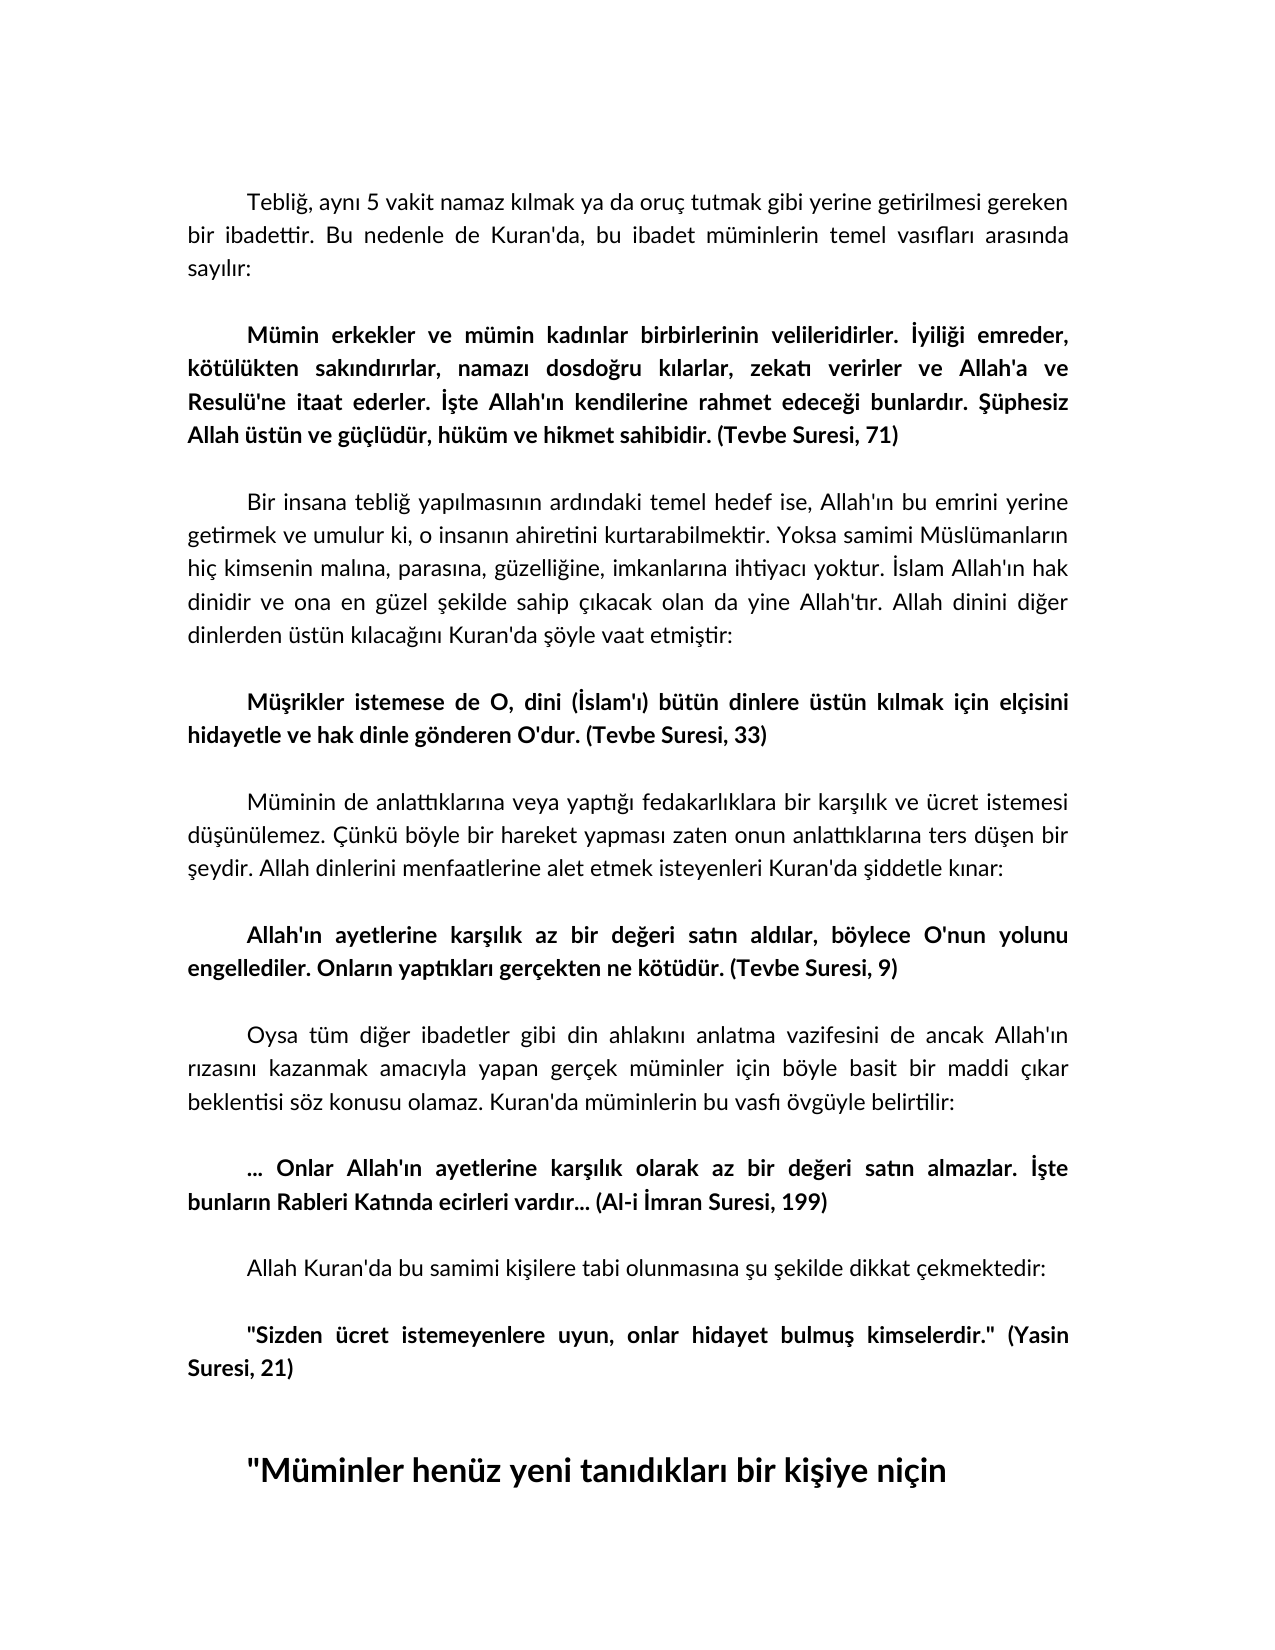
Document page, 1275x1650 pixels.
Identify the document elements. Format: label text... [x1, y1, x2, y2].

text Mümin erkekler ve mümin kadınlar birbirlerinin velileridirler. İyiliği emreder, kötülükten sakındırırlar, namazı dosdoğru kılarlar, zekatı verirler ve Allah'a ve Resulü'ne itaat ederler. İşte Allah'ın kendilerine rahmet edeceği bunlardır. Şüphesiz Allah üstün ve güçlüdür, hüküm ve hikmet sahibidir. (Tevbe Suresi, 71) [187, 317, 1070, 450]
text Bir insana tebliğ yapılmasının ardındaki temel hedef ise, Allah'ın bu emrini yerine getirmek ve umulur ki, o insanın ahiretini kurtarabilmektir. Yoksa samimi Müslümanların hiç kimsenin malına, parasına, güzelliğine, imkanlarına ihtiyacı yoktur. İslam Allah'ın hak dinidir ve ona en güzel şekilde sahip çıkacak olan da yine Allah'tır. Allah dinini diğer dinlerden üstün kılacağını Kuran'da şöyle vaat etmiştir: [187, 483, 1070, 650]
text Müşrikler istemese de O, dini (İslam'ı) bütün dinlere üstün kılmak için elçisini hidayetle ve hak dinle gönderen O'dur. (Tevbe Suresi, 33) [187, 683, 1070, 750]
text Allah Kuran'da bu samimi kişilere tabi olunmasına şu şekilde dikkat çekmektedir: [187, 1250, 1070, 1283]
text Tebliğ, aynı 5 vakit namaz kılmak ya da oruç tutmak gibi yerine getirilmesi gereken bir ibadettir. Bu nedenle de Kuran'da, bu ibadet müminlerin temel vasıfları arasında sayılır: [187, 183, 1070, 283]
text Müminin de anlattıklarına veya yaptığı fedakarlıklara bir karşılık ve ücret istemesi düşünülemez. Çünkü böyle bir hareket yapması zaten onun anlattıklarına ters düşen bir şeydir. Allah dinlerini menfaatlerine alet etmek isteyenleri Kuran'da şiddetle kınar: [187, 783, 1070, 883]
text ... Onlar Allah'ın ayetlerine karşılık olarak az bir değeri satın almazlar. İşte bunların Rableri Katında ecirleri vardır... (Al-i İmran Suresi, 199) [187, 1150, 1070, 1217]
text "Sizden ücret istemeyenlere uyun, onlar hidayet bulmuş kimselerdir." (Yasin Suresi, 21) [187, 1317, 1070, 1383]
text "Müminler henüz yeni tanıdıkları bir kişiye niçin [187, 1450, 1070, 1490]
text Allah'ın ayetlerine karşılık az bir değeri satın aldılar, böylece O'nun yolunu engellediler. Onların yaptıkları gerçekten ne kötüdür. (Tevbe Suresi, 9) [187, 917, 1070, 983]
text Oysa tüm diğer ibadetler gibi din ahlakını anlatma vazifesini de ancak Allah'ın rızasını kazanmak amacıyla yapan gerçek müminler için böyle basit bir maddi çıkar beklentisi söz konusu olamaz. Kuran'da müminlerin bu vasfı övgüyle belirtilir: [187, 1017, 1070, 1117]
